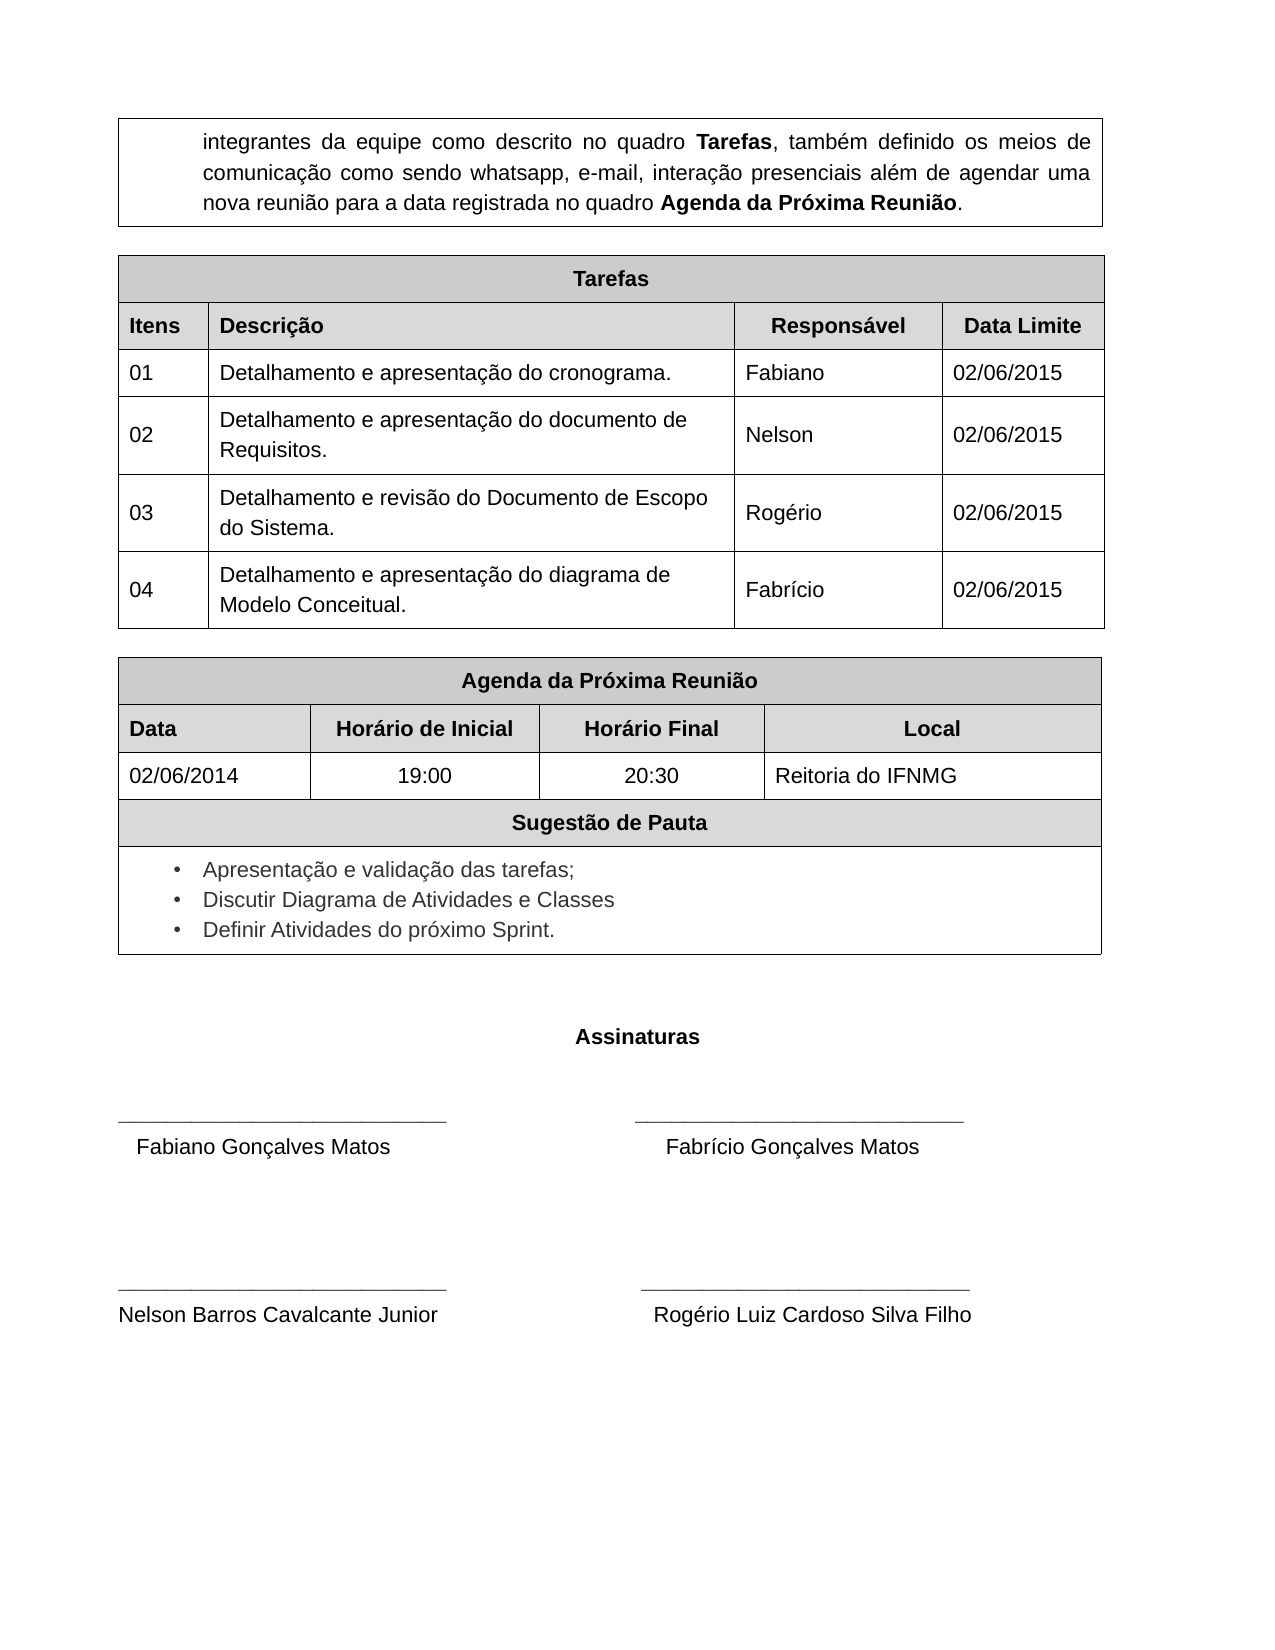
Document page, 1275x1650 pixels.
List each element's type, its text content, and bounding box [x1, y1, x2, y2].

table_header Agenda da Próxima Reunião [119, 658, 1101, 704]
table_cell integrantes da equipe como descrito no quadro Tarefas, também definido os meios de comunicação como sendo whatsapp, e-mail, interação presenciais além de agendar uma nova reunião para a data registrada no quadro Agenda da Próxima Reunião. [119, 119, 1102, 226]
table_cell 02/06/2015 [943, 552, 1104, 628]
table_cell 19:00 [311, 753, 539, 799]
table_cell Horário de Inicial [311, 705, 539, 752]
table_cell 01 [119, 350, 208, 396]
table_cell Nelson [735, 397, 942, 473]
table_cell 03 [119, 475, 208, 551]
table_cell Local [765, 705, 1101, 752]
table_cell Fabrício [735, 552, 942, 628]
table_cell Detalhamento e apresentação do diagrama de Modelo Conceitual. [209, 552, 734, 628]
table_cell Reitoria do IFNMG [765, 753, 1101, 799]
table_cell Data Limite [943, 303, 1104, 349]
table_cell Descrição [209, 303, 734, 349]
table_cell 02/06/2015 [943, 397, 1104, 473]
table_cell Responsável [735, 303, 942, 349]
table_cell Rogério [735, 475, 942, 551]
text ___________________________ ___________________________ [118, 1099, 1157, 1125]
table_cell 02 [119, 397, 208, 473]
table_cell Apresentação e validação das tarefas; Discutir Diagrama de Atividades e Classes Definir Atividades do próximo Sprint. [119, 847, 1101, 953]
text ___________________________ ___________________________ [118, 1268, 1157, 1293]
table_cell Horário Final [540, 705, 764, 752]
text Nelson Barros Cavalcante Junior Rogério Luiz Cardoso Silva Filho [118, 1302, 1157, 1328]
table_cell 02/06/2015 [943, 475, 1104, 551]
table_cell 04 [119, 552, 208, 628]
text Fabiano Gonçalves Matos Fabrício Gonçalves Matos [118, 1134, 1157, 1159]
table_cell 20:30 [540, 753, 764, 799]
table_cell 02/06/2015 [943, 350, 1104, 396]
table_header Tarefas [119, 256, 1104, 302]
table_cell Fabiano [735, 350, 942, 396]
text Assinaturas [118, 1024, 1157, 1049]
table_cell Detalhamento e revisão do Documento de Escopo do Sistema. [209, 475, 734, 551]
table_cell Data [119, 705, 310, 752]
table_cell 02/06/2014 [119, 753, 310, 799]
table_cell Sugestão de Pauta [119, 800, 1101, 846]
table_cell Detalhamento e apresentação do documento de Requisitos. [209, 397, 734, 473]
table_cell Itens [119, 303, 208, 349]
table_cell Detalhamento e apresentação do cronograma. [209, 350, 734, 396]
